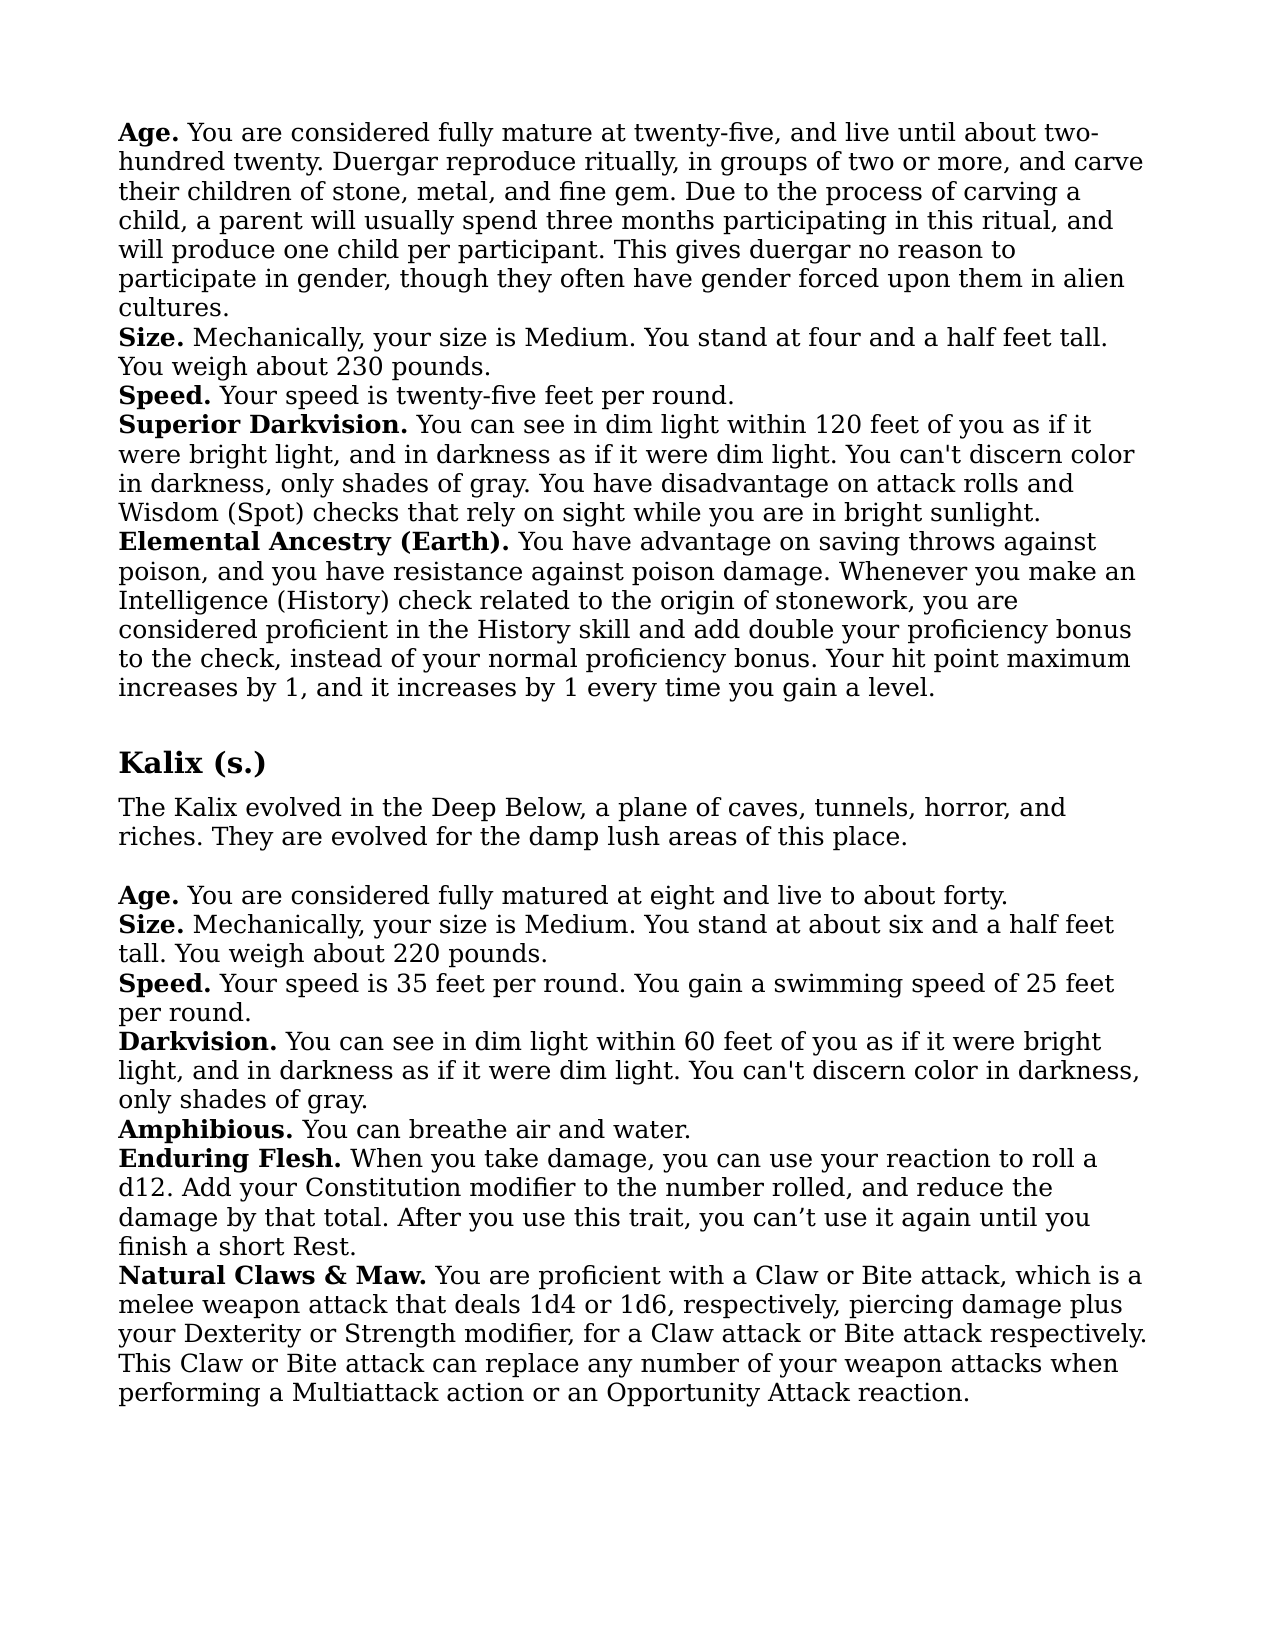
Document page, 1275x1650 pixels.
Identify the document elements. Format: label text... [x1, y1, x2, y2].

text Natural Claws & Maw. You are proficient with a Claw or Bite attack, which is a melee weapon attack that deals 1d4 or 1d6, respectively, piercing damage plus your Dexterity or Strength modifier, for a Claw attack or Bite attack respectively. This Claw or Bite attack can replace any number of your weapon attacks when performing a Multiattack action or an Opportunity Attack reaction. [118, 1261, 1157, 1407]
subtitle Kalix (s.) [118, 746, 1157, 781]
text Speed. Your speed is twenty-five feet per round. [118, 381, 1157, 410]
text Enduring Flesh. When you take damage, you can use your reaction to roll a d12. Add your Constitution modifier to the number rolled, and reduce the damage by that total. After you use this trait, you can’t use it again until you finish a short Rest. [118, 1144, 1157, 1261]
text Speed. Your speed is 35 feet per round. You gain a swimming speed of 25 feet per round. [118, 969, 1157, 1027]
text The Kalix evolved in the Deep Below, a plane of caves, tunnels, horror, and riches. They are evolved for the damp lush areas of this place. [118, 793, 1157, 852]
text Age. You are considered fully matured at eight and live to about forty. [118, 881, 1157, 910]
text Darkvision. You can see in dim light within 60 feet of you as if it were bright light, and in darkness as if it were dim light. You can't discern color in darkness, only shades of gray. [118, 1027, 1157, 1115]
text Elemental Ancestry (Earth). You have advantage on saving throws against poison, and you have resistance against poison damage. Whenever you make an Intelligence (History) check related to the origin of stonework, you are considered proficient in the History skill and add double your proficiency bonus to the check, instead of your normal proficiency bonus. Your hit point maximum increases by 1, and it increases by 1 every time you gain a level. [118, 527, 1157, 702]
text Amphibious. You can breathe air and water. [118, 1115, 1157, 1144]
text Age. You are considered fully mature at twenty-five, and live until about two-hundred twenty. Duergar reproduce ritually, in groups of two or more, and carve their children of stone, metal, and fine gem. Due to the process of carving a child, a parent will usually spend three months participating in this ritual, and will produce one child per participant. This gives duergar no reason to participate in gender, though they often have gender forced upon them in alien cultures. [118, 118, 1157, 322]
text Size. Mechanically, your size is Medium. You stand at four and a half feet tall. You weigh about 230 pounds. [118, 322, 1157, 381]
text Superior Darkvision. You can see in dim light within 120 feet of you as if it were bright light, and in darkness as if it were dim light. You can't discern color in darkness, only shades of gray. You have disadvantage on attack rolls and Wisdom (Spot) checks that rely on sight while you are in bright sunlight. [118, 410, 1157, 527]
text Size. Mechanically, your size is Medium. You stand at about six and a half feet tall. You weigh about 220 pounds. [118, 910, 1157, 969]
